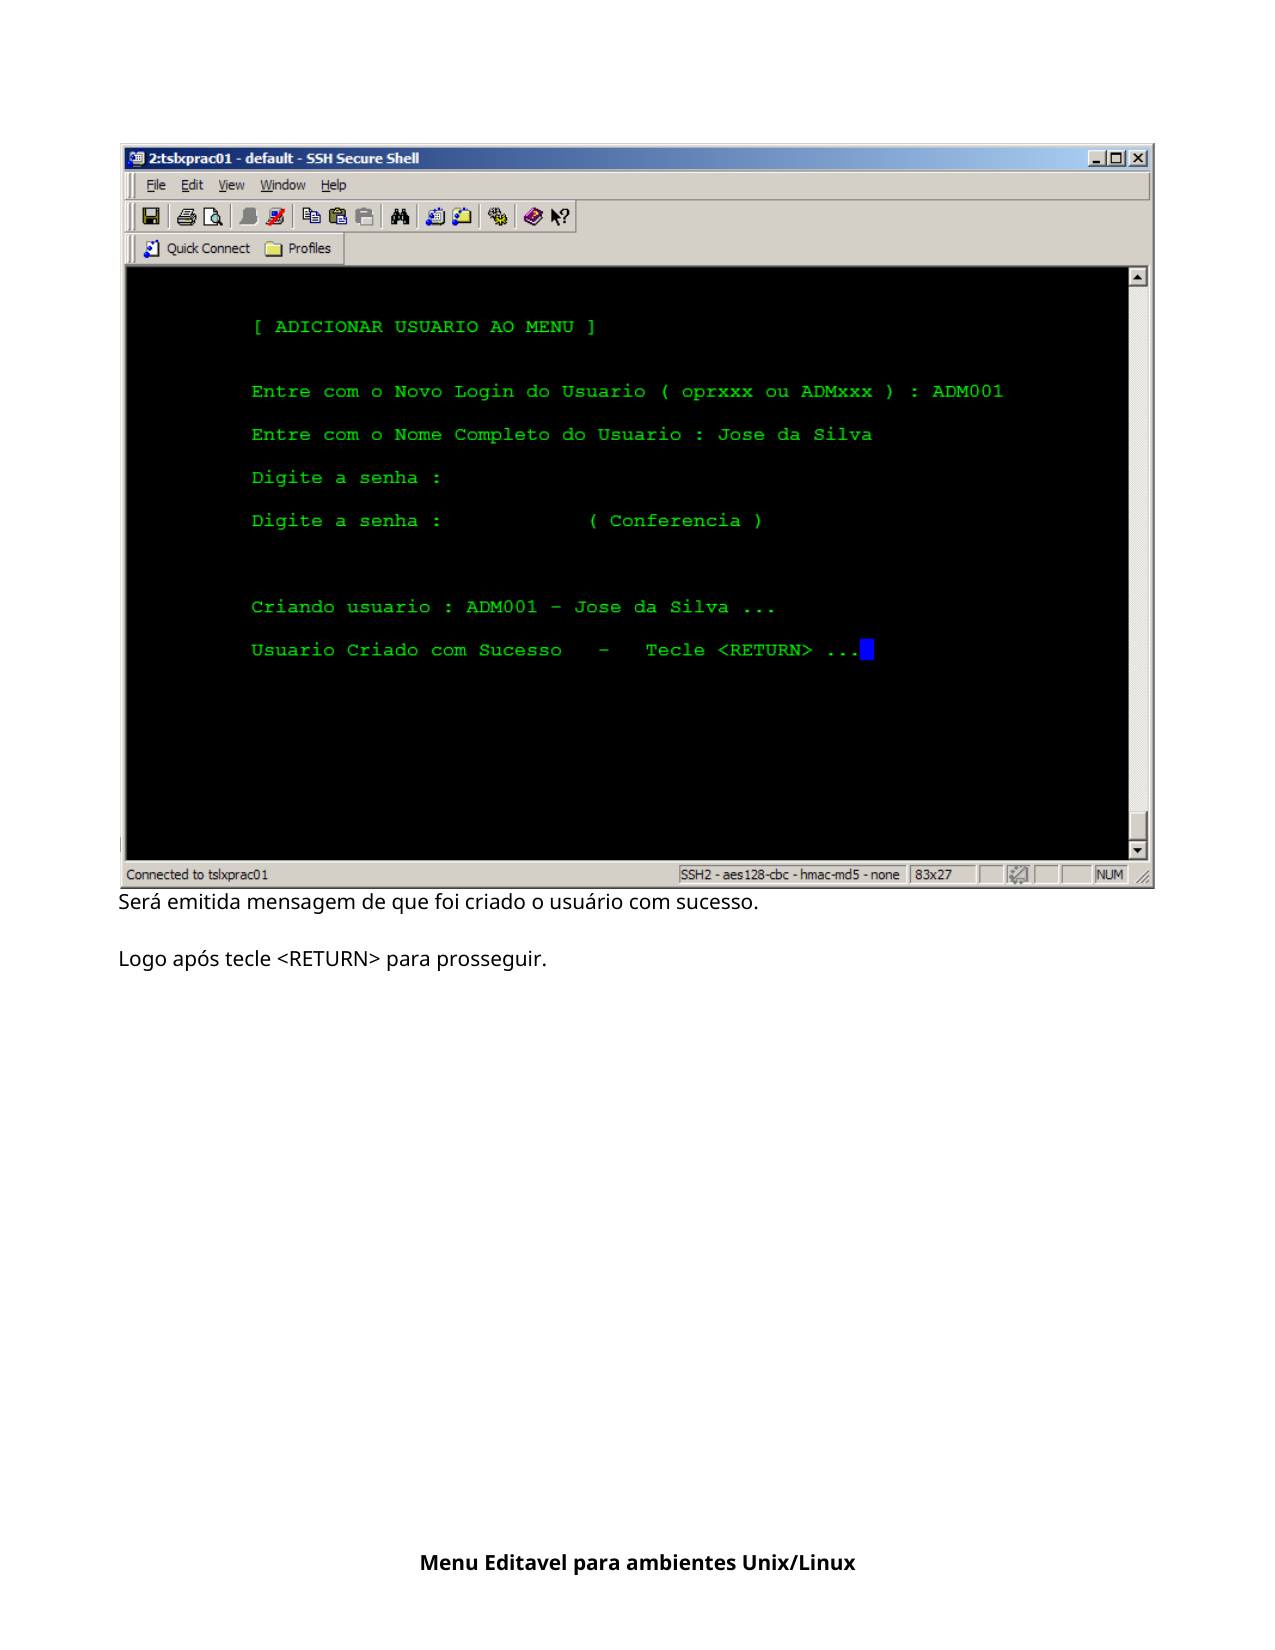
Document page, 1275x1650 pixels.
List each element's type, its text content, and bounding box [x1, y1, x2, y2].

text Logo após tecle <RETURN> para prosseguir. [118, 944, 1157, 972]
text Será emitida mensagem de que foi criado o usuário com sucesso. [118, 887, 1157, 916]
picture [120, 143, 1155, 889]
